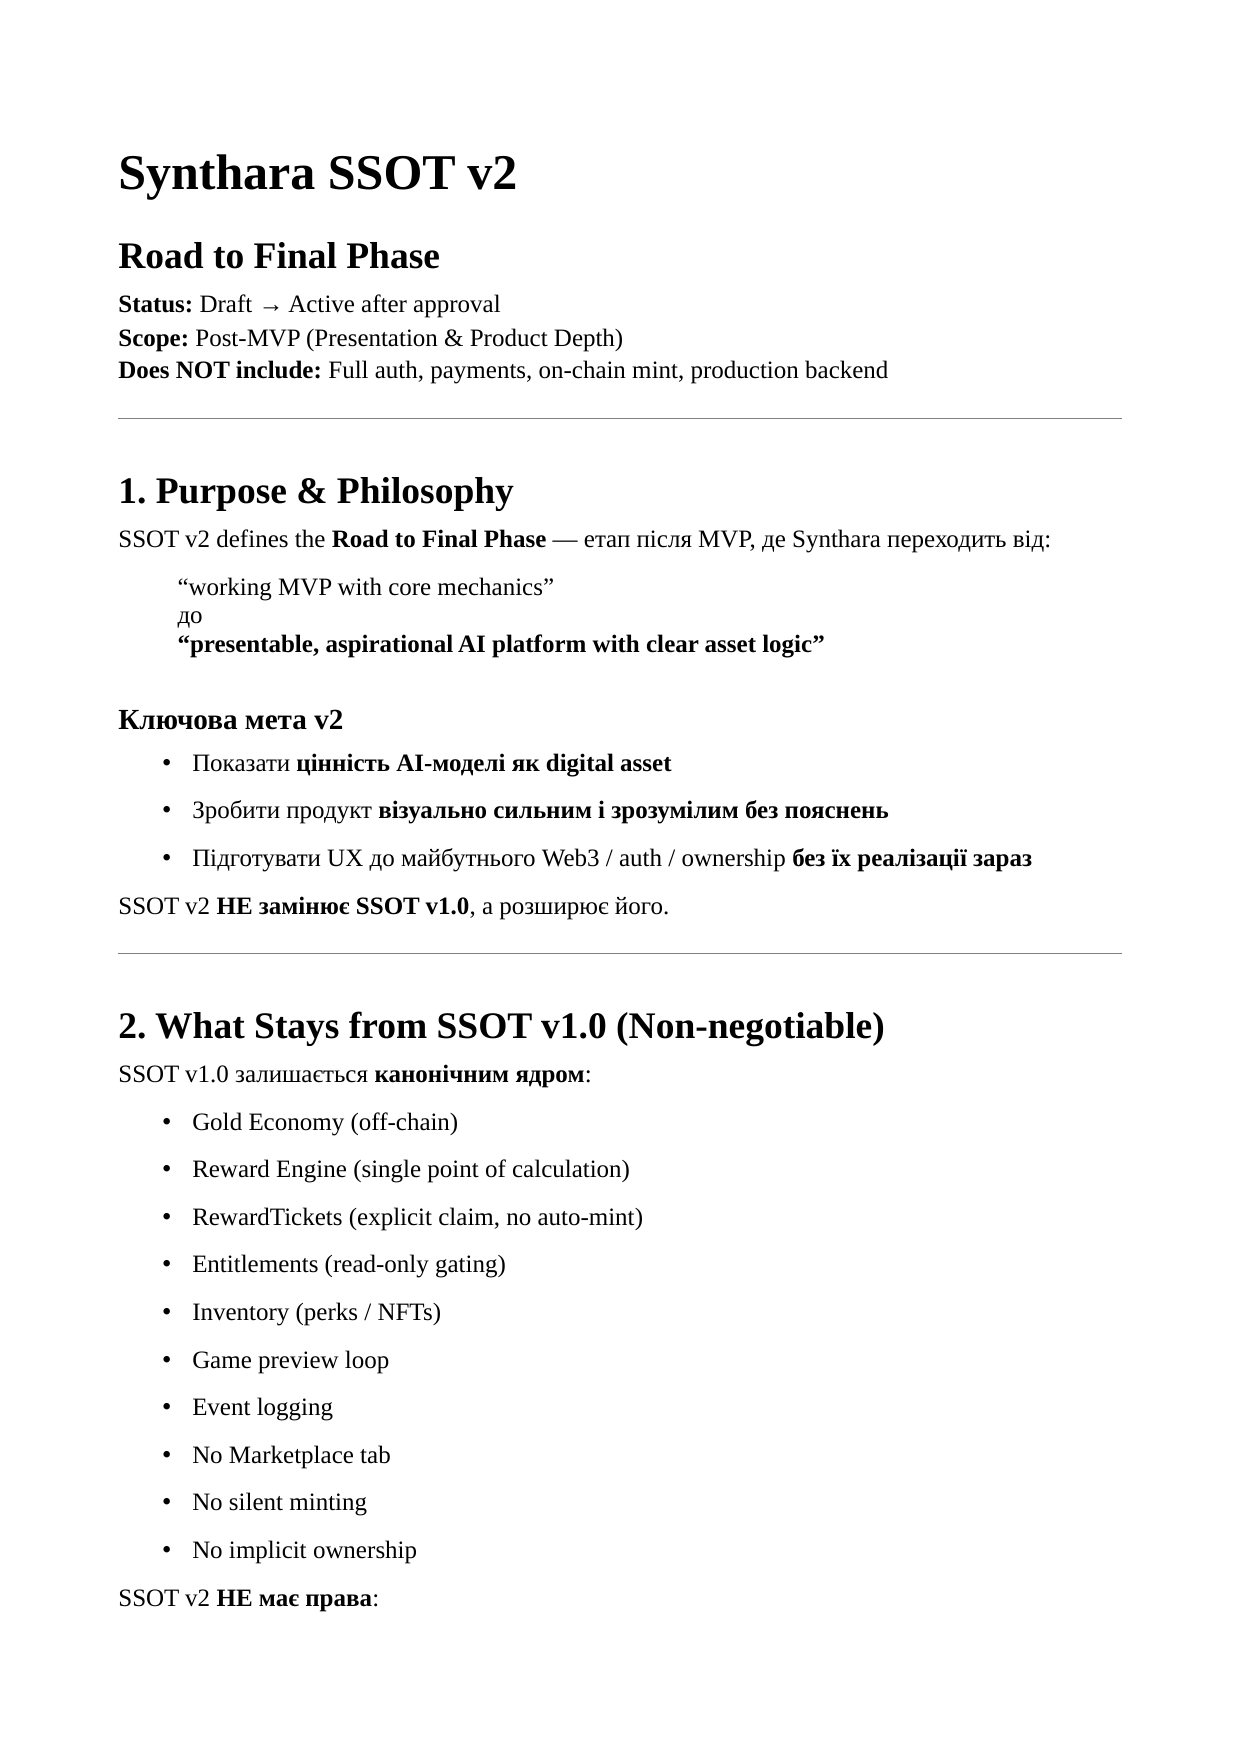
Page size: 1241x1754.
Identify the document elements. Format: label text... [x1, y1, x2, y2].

list Game preview loop [162, 1345, 1122, 1373]
subtitle 1. Purpose & Philosophy [118, 468, 1122, 511]
list Entitlements (read-only gating) [162, 1249, 1122, 1278]
subtitle 2. What Stays from SSOT v1.0 (Non-negotiable) [118, 1003, 1122, 1047]
list No Marketplace tab [162, 1440, 1122, 1469]
text SSOT v2 НЕ має права: [118, 1583, 1122, 1611]
text Status: Draft → Active after approval Scope: Post-MVP (Presentation & Product Depth) Does NOT include: Full auth, payments, on-chain mint, production backend [118, 289, 1122, 384]
list Зробити продукт візуально сильним і зрозумілим без пояснень [162, 796, 1122, 824]
list RewardTickets (explicit claim, no auto-mint) [162, 1202, 1122, 1231]
list Inventory (perks / NFTs) [162, 1297, 1122, 1326]
text SSOT v2 defines the Road to Final Phase — етап після MVP, де Synthara переходить від: [118, 524, 1122, 553]
list No implicit ownership [162, 1535, 1122, 1564]
text SSOT v1.0 залишається канонічним ядром: [118, 1059, 1122, 1088]
text SSOT v2 НЕ замінює SSOT v1.0, а розширює його. [118, 891, 1122, 919]
list Reward Engine (single point of calculation) [162, 1154, 1122, 1183]
subtitle Ключова мета v2 [118, 702, 1122, 735]
list Event logging [162, 1392, 1122, 1421]
text “working MVP with core mechanics” до “presentable, aspirational AI platform with clear asset logic” [177, 572, 1063, 658]
list Підготувати UX до майбутнього Web3 / auth / ownership без їх реалізації зараз [162, 843, 1122, 872]
list No silent minting [162, 1487, 1122, 1516]
subtitle Synthara SSOT v2 [118, 143, 1122, 201]
list Gold Economy (off-chain) [162, 1107, 1122, 1135]
list Показати цінність AI-моделі як digital asset [162, 748, 1122, 777]
subtitle Road to Final Phase [118, 234, 1122, 277]
